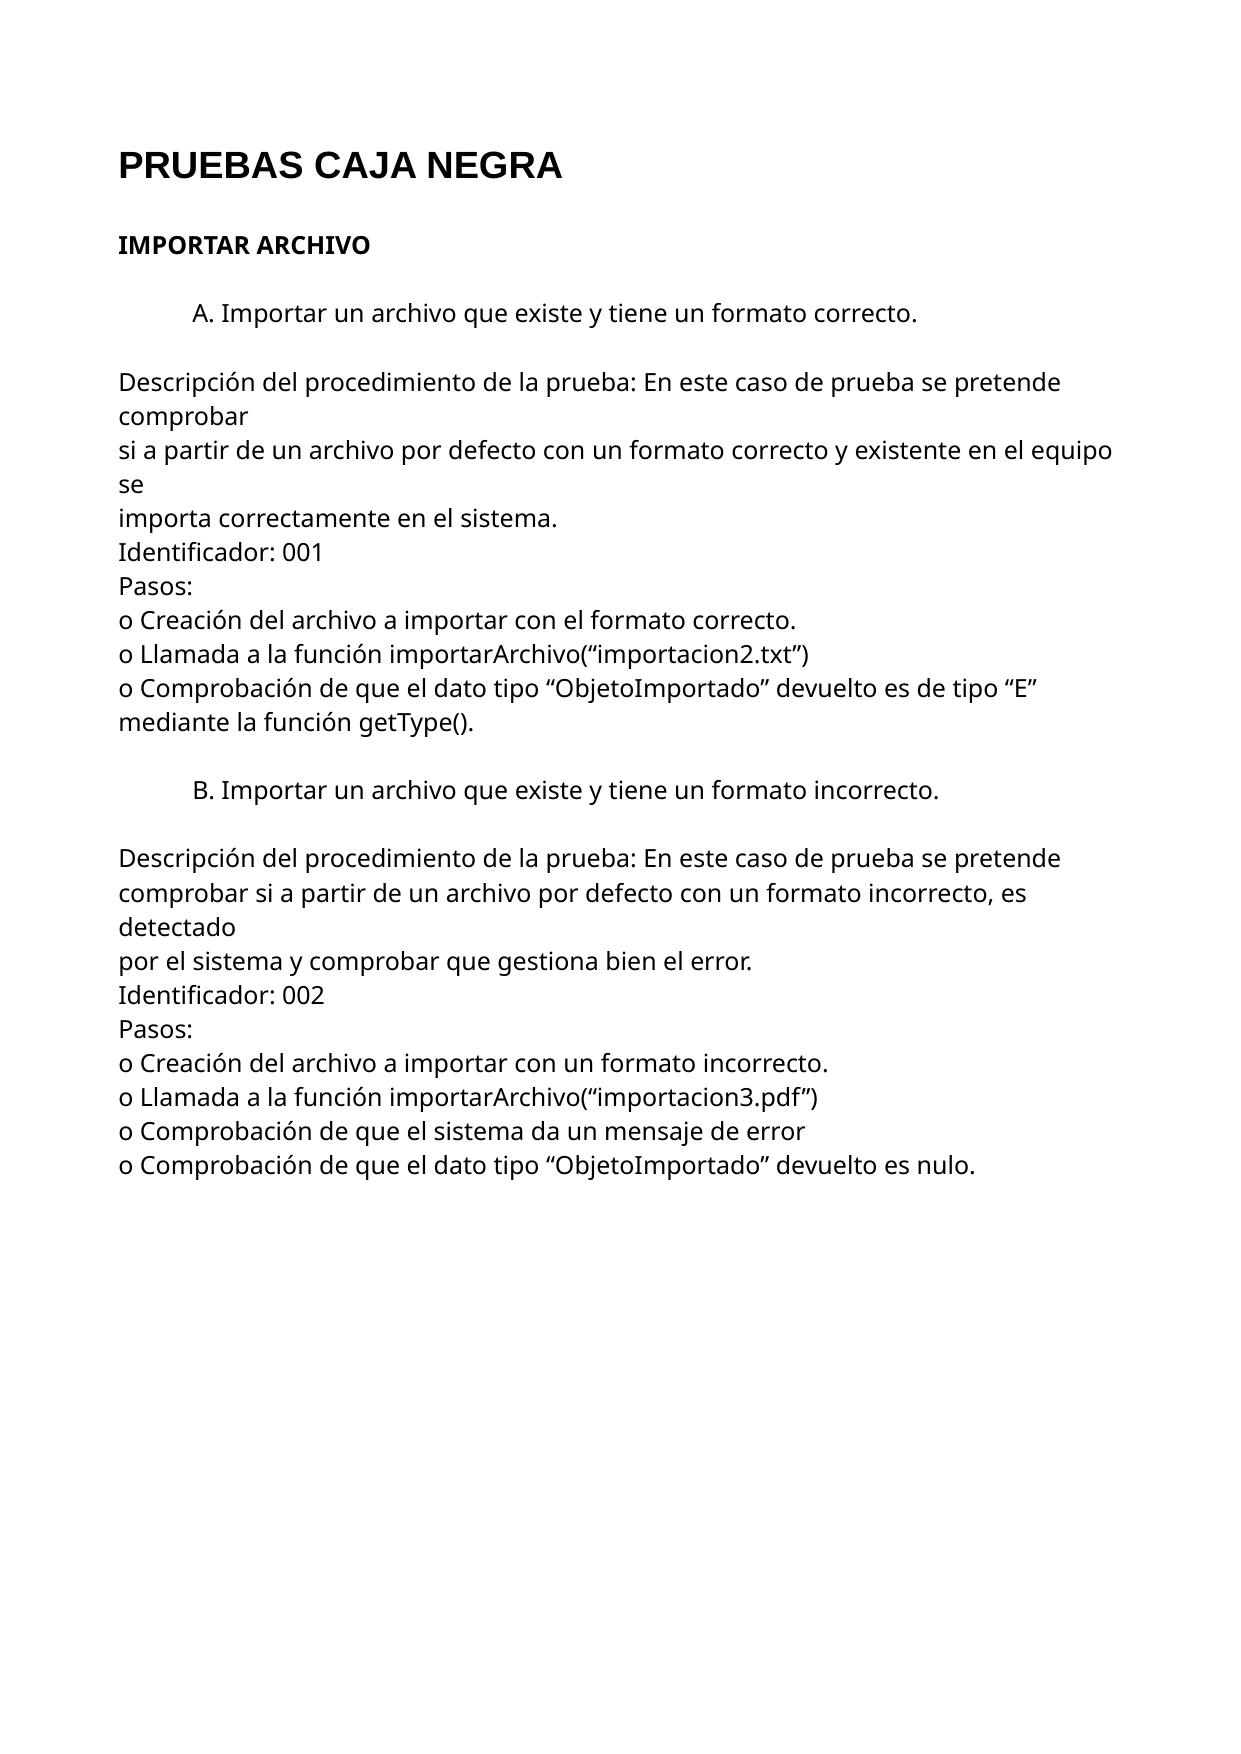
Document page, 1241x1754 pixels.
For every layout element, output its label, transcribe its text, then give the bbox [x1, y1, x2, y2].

text Descripción del procedimiento de la prueba: En este caso de prueba se pretende [118, 841, 1122, 875]
text mediante la función getType(). [118, 705, 1122, 739]
text por el sistema y comprobar que gestiona bien el error. [118, 943, 1122, 977]
text Pasos: [118, 1011, 1122, 1046]
text comprobar si a partir de un archivo por defecto con un formato incorrecto, es detectado [118, 875, 1122, 943]
subtitle PRUEBAS CAJA NEGRA [118, 143, 1122, 187]
text Descripción del procedimiento de la prueba: En este caso de prueba se pretende comprobar [118, 364, 1122, 432]
text importa correctamente en el sistema. [118, 501, 1122, 534]
text Identificador: 002 [118, 977, 1122, 1011]
text o Comprobación de que el dato tipo “ObjetoImportado” devuelto es nulo. [118, 1148, 1122, 1182]
text Pasos: [118, 569, 1122, 603]
text si a partir de un archivo por defecto con un formato correcto y existente en el equipo se [118, 432, 1122, 501]
text o Comprobación de que el sistema da un mensaje de error [118, 1114, 1122, 1148]
text o Llamada a la función importarArchivo(“importacion2.txt”) [118, 637, 1122, 671]
text o Creación del archivo a importar con el formato correcto. [118, 603, 1122, 637]
text IMPORTAR ARCHIVO [118, 228, 1122, 262]
text B. Importar un archivo que existe y tiene un formato incorrecto. [118, 773, 1122, 807]
text Identificador: 001 [118, 534, 1122, 569]
text o Creación del archivo a importar con un formato incorrecto. [118, 1046, 1122, 1079]
text A. Importar un archivo que existe y tiene un formato correcto. [118, 296, 1122, 330]
text o Comprobación de que el dato tipo “ObjetoImportado” devuelto es de tipo “E” [118, 671, 1122, 705]
text o Llamada a la función importarArchivo(“importacion3.pdf”) [118, 1079, 1122, 1114]
